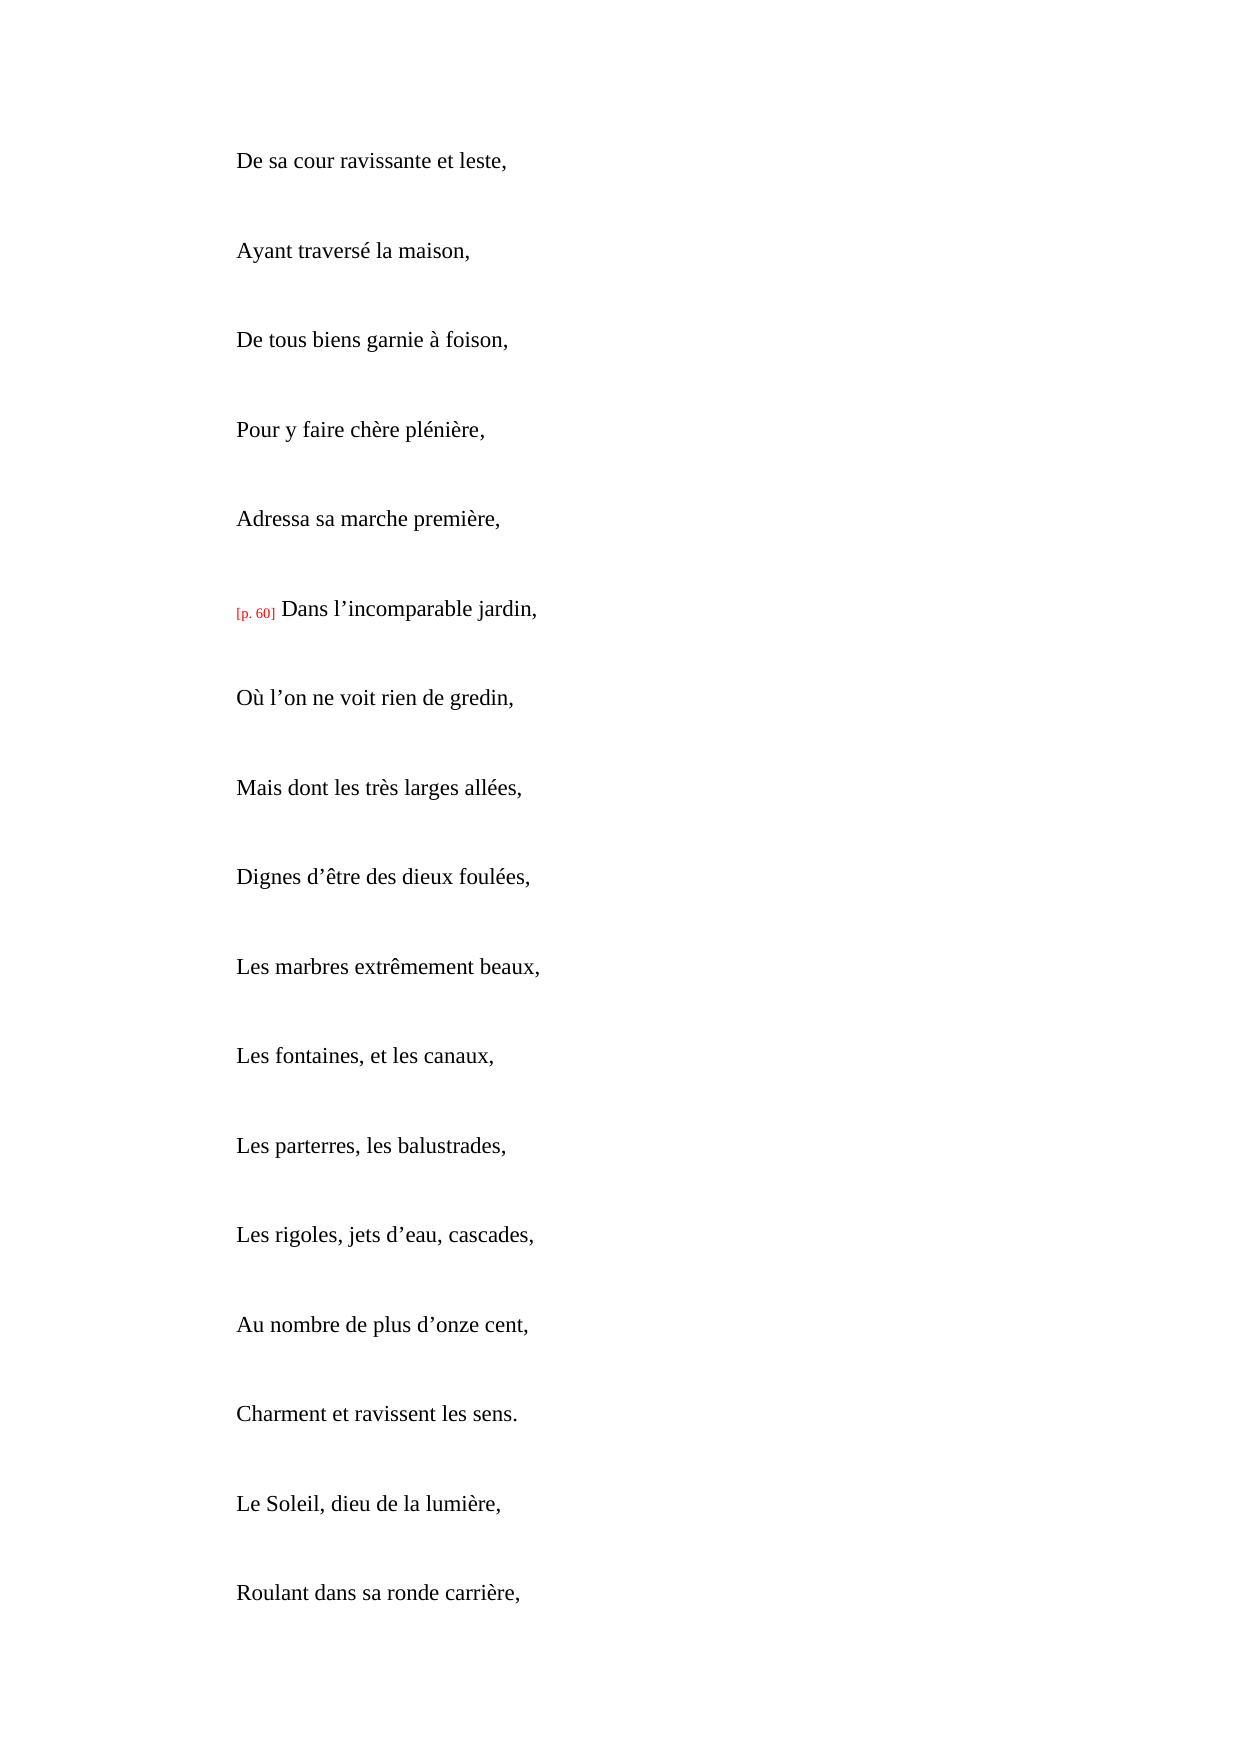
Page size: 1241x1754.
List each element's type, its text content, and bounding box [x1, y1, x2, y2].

text Dignes d’être des dieux foulées, [236, 863, 1093, 890]
text Les fontaines, et les canaux, [236, 1042, 1093, 1069]
text Pour y faire chère plénière, [236, 416, 1093, 442]
text Au nombre de plus d’onze cent, [236, 1311, 1093, 1337]
text Les marbres extrêmement beaux, [236, 953, 1093, 979]
text Où l’on ne voit rien de gredin, [236, 684, 1093, 711]
text De tous biens garnie à foison, [236, 327, 1093, 353]
text Mais dont les très larges allées, [236, 774, 1093, 800]
text De sa cour ravissante et leste, [236, 148, 1093, 174]
text Ayant traversé la maison, [236, 237, 1093, 263]
text Les parterres, les balustrades, [236, 1132, 1093, 1158]
text [p. 60] Dans l’incomparable jardin, [236, 595, 1093, 621]
text Charment et ravissent les sens. [236, 1400, 1093, 1427]
text Le Soleil, dieu de la lumière, [236, 1490, 1093, 1516]
text Adressa sa marche première, [236, 506, 1093, 532]
text Les rigoles, jets d’eau, cascades, [236, 1221, 1093, 1248]
text Roulant dans sa ronde carrière, [236, 1579, 1093, 1606]
